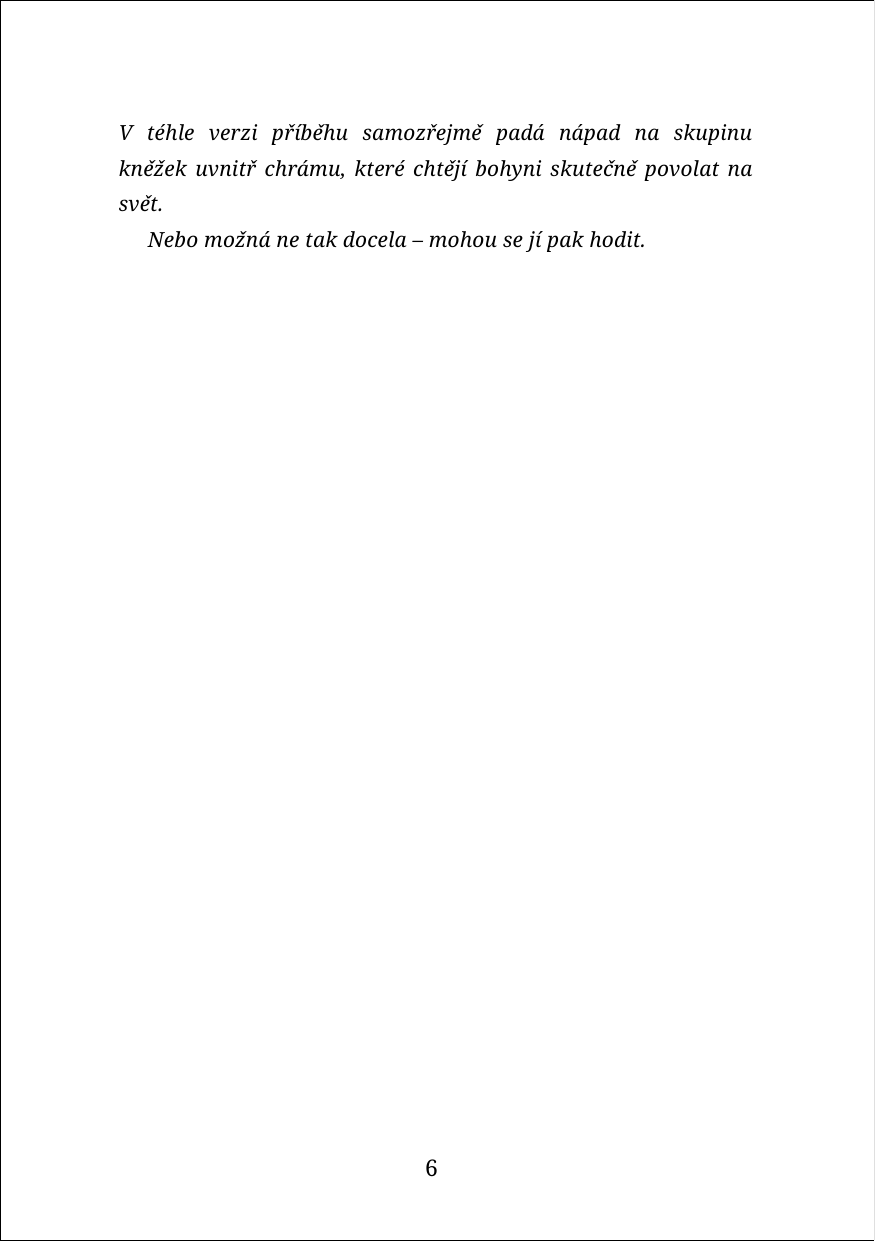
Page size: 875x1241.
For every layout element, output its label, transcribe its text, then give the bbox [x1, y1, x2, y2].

text V téhle verzi příběhu samozřejmě padá nápad na skupinu kněžek uvnitř chrámu, které chtějí bohyni skutečně povolat na svět. Nebo možná ne tak docela – mohou se jí pak hodit. [118, 118, 756, 253]
